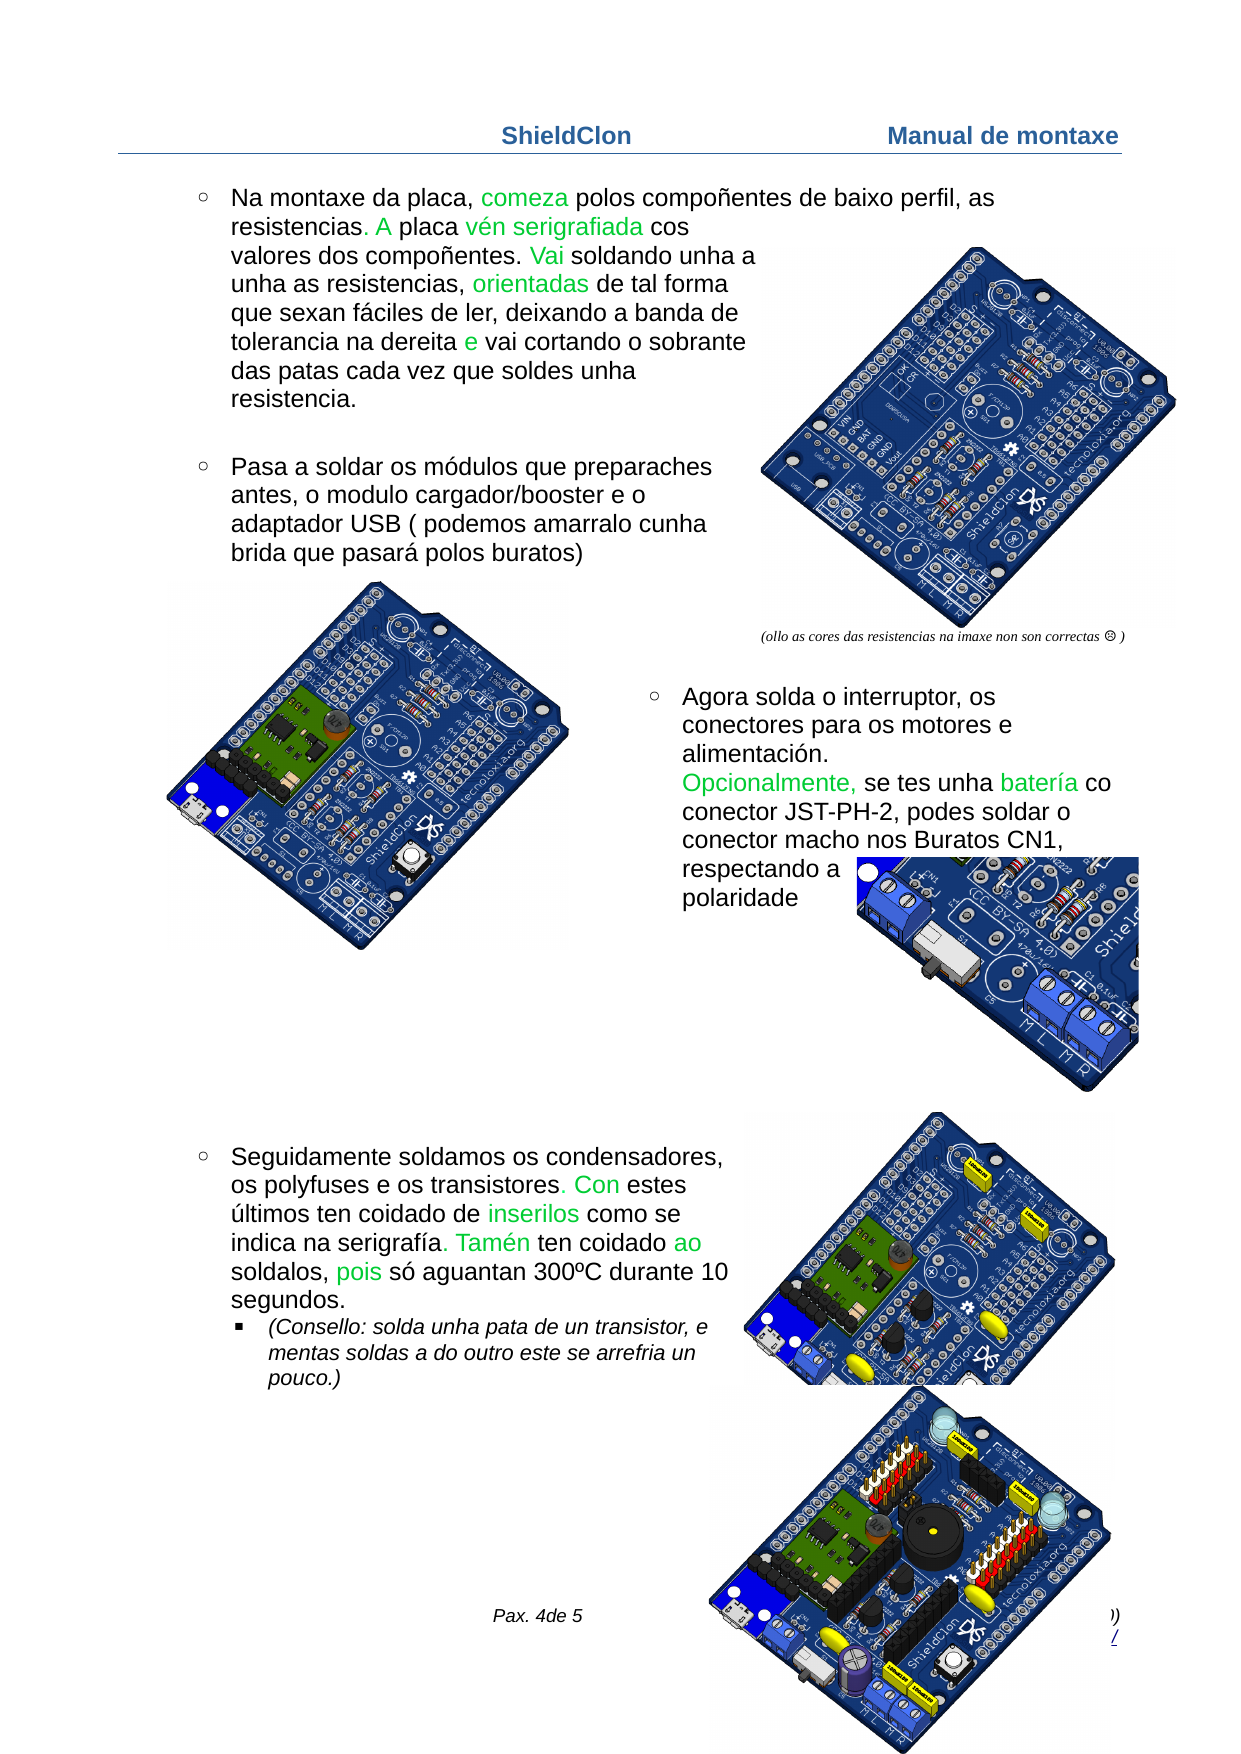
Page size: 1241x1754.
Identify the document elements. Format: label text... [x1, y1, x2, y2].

picture [760, 247, 1177, 628]
list Na montaxe da placa, comeza polos compoñentes de baixo perfil, as resistencias. A placa vén serigrafiada cos valores dos compoñentes. Vai soldando unha a unha as resistencias, orientadas de tal forma que sexan fáciles de ler, deixando a banda de tolerancia na dereita e vai cortando o sobrante das patas cada vez que soldes unha resistencia. [193, 183, 1176, 413]
picture [166, 581, 570, 950]
list Agora solda o interruptor, os conectores para os motores e alimentación. [570, 682, 1122, 768]
list Opcionalmente, se tes unha batería co conector JST-PH-2, podes soldar o conector macho nos Buratos CN1, respectando a polaridade [570, 768, 1122, 912]
list (Consello: solda unha pata de un transistor, e mentas soldas a do outro este se arrefria un pouco.) [231, 1314, 743, 1390]
picture [856, 857, 1139, 1092]
list (ollo as cores das resistencias na imaxe non son correctas ☹ ) [761, 628, 1176, 644]
list Seguidamente soldamos os condensadores, os polyfuses e os transistores. Con estes últimos ten coidado de inserilos como se indica na serigrafía. Tamén ten coidado ao soldalos, pois só aguantan 300ºC durante 10 segundos. [193, 1142, 743, 1314]
list Pasa a soldar os módulos que preparaches antes, o modulo cargador/booster e o adaptador USB ( podemos amarralo cunha brida que pasará polos buratos) [193, 451, 760, 567]
picture [708, 1112, 1116, 1754]
